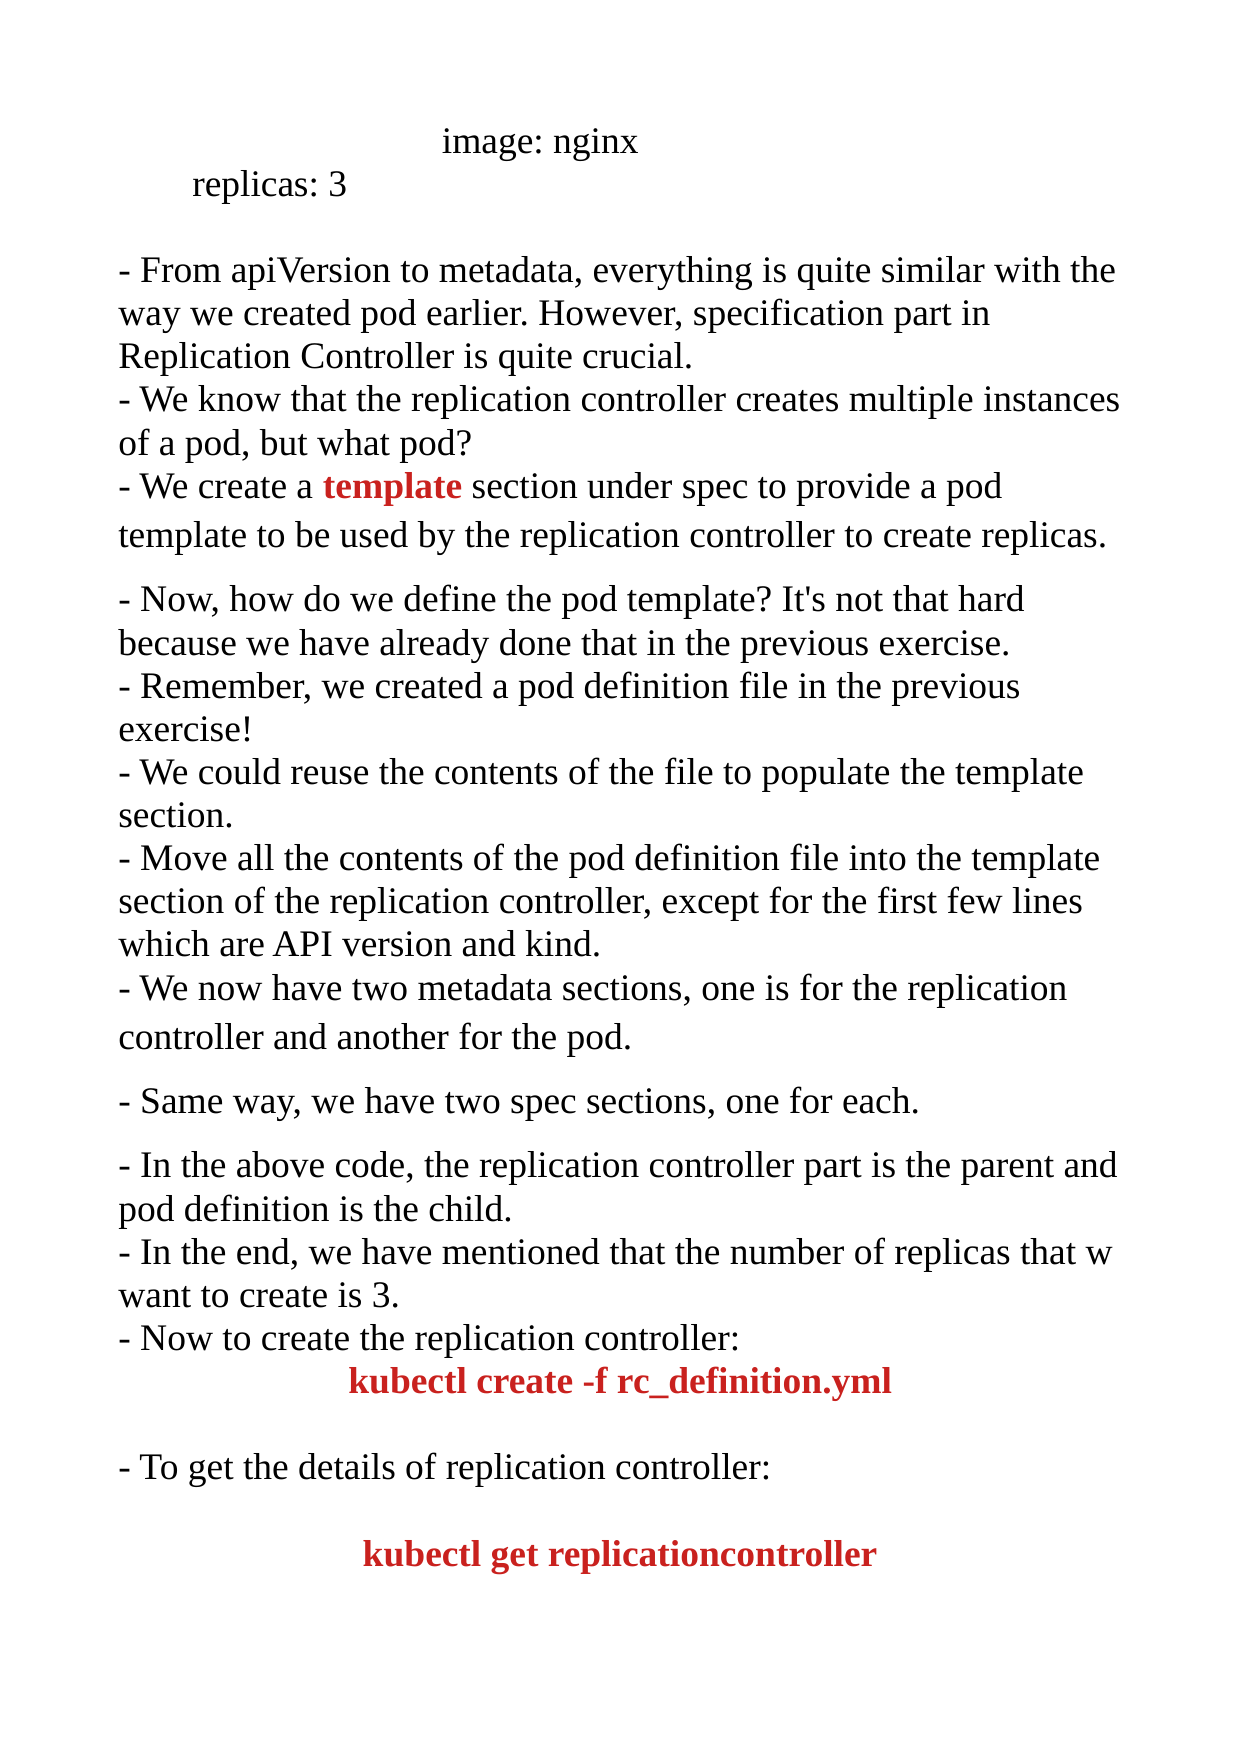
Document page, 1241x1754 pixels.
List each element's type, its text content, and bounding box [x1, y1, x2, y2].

text - Remember, we created a pod definition file in the previous exercise! [118, 663, 1122, 749]
text replicas: 3 [118, 161, 1122, 204]
text image: nginx [118, 118, 1122, 161]
text - To get the details of replication controller: [118, 1445, 1122, 1488]
text - In the end, we have mentioned that the number of replicas that w want to create is 3. [118, 1229, 1122, 1315]
text kubectl create -f rc_definition.yml [118, 1358, 1122, 1402]
text - In the above code, the replication controller part is the parent and pod definition is the child. [118, 1143, 1122, 1229]
text - We know that the replication controller creates multiple instances of a pod, but what pod? [118, 377, 1122, 463]
text - Move all the contents of the pod definition file into the template section of the replication controller, except for the first few lines which are API version and kind. [118, 836, 1122, 965]
text - Now, how do we define the pod template? It's not that hard because we have already done that in the previous exercise. [118, 577, 1122, 663]
text - We create a template section under spec to provide a pod template to be used by the replication controller to create replicas. [118, 463, 1122, 556]
text - From apiVersion to metadata, everything is quite similar with the way we created pod earlier. However, specification part in Replication Controller is quite crucial. [118, 247, 1122, 377]
text - Same way, we have two spec sections, one for each. [118, 1079, 1122, 1122]
text kubectl get replicationcontroller [118, 1531, 1122, 1574]
text - Now to create the replication controller: [118, 1315, 1122, 1358]
text - We now have two metadata sections, one is for the replication controller and another for the pod. [118, 965, 1122, 1058]
text - We could reuse the contents of the file to populate the template section. [118, 749, 1122, 836]
